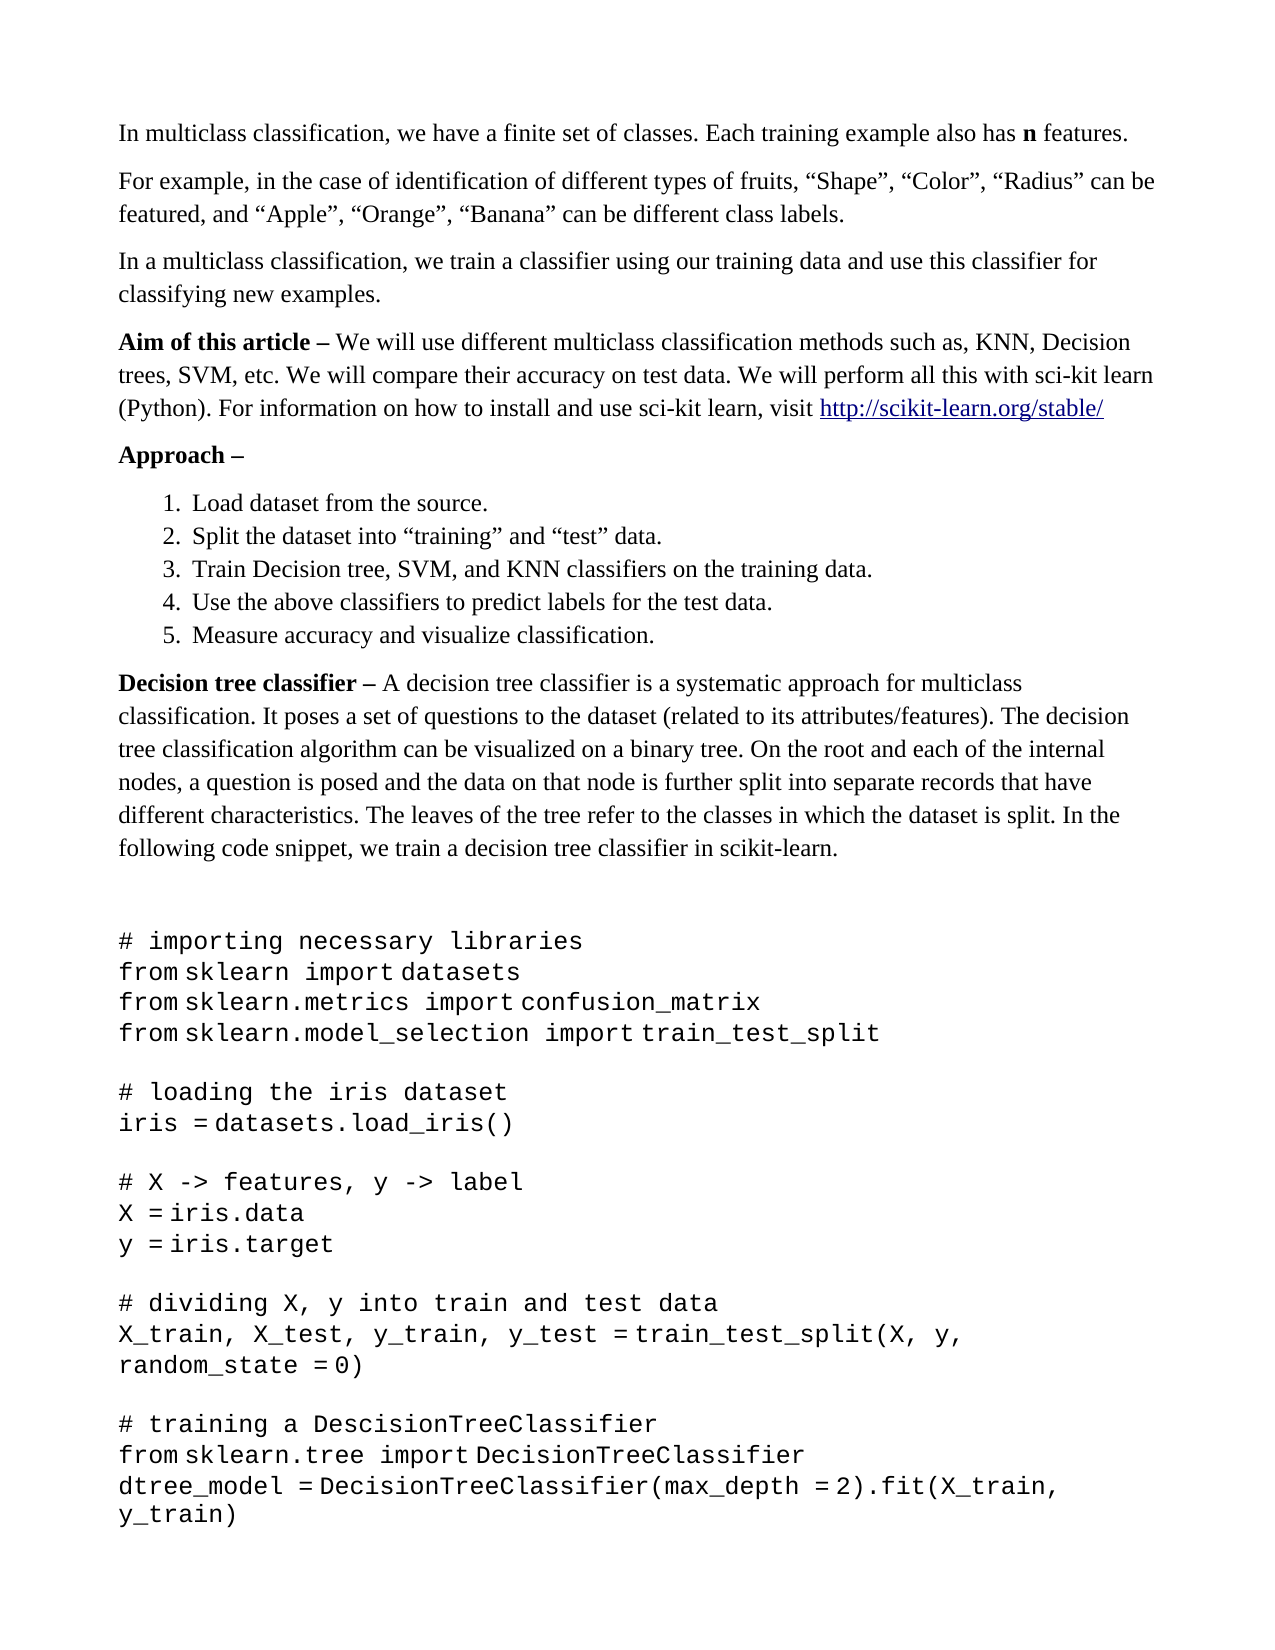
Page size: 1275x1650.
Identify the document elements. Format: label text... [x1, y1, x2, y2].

text In multiclass classification, we have a finite set of classes. Each training example also has n features. [118, 118, 1157, 147]
text Aim of this article – We will use different multiclass classification methods such as, KNN, Decision trees, SVM, etc. We will compare their accuracy on test data. We will perform all this with sci-kit learn (Python). For information on how to install and use sci-kit learn, visit http://scikit-learn.org/stable/ [118, 327, 1157, 422]
list Split the dataset into “training” and “test” data. [162, 521, 1157, 550]
list Measure accuracy and visualize classification. [162, 620, 1157, 649]
text For example, in the case of identification of different types of fruits, “Shape”, “Color”, “Radius” can be featured, and “Apple”, “Orange”, “Banana” can be different class labels. [118, 166, 1157, 227]
text Approach – [118, 441, 1157, 469]
list Load dataset from the source. [162, 488, 1157, 517]
text In a multiclass classification, we train a classifier using our training data and use this classifier for classifying new examples. [118, 246, 1157, 308]
table_header # importing necessary libraries from sklearn import datasets from sklearn.metrics import confusion_matrix from sklearn.model_selection import train_test_split # loading the iris dataset iris = datasets.load_iris() # X -> features, y -> label X = iris.data y = iris.target # dividing X, y into train and test data X_train, X_test, y_train, y_test = train_test_split(X, y, random_state = 0) # training a DescisionTreeClassifier from sklearn.tree import DecisionTreeClassifier dtree_model = DecisionTreeClassifier(max_depth = 2).fit(X_train, y_train) [118, 928, 1157, 1530]
list Use the above classifiers to predict labels for the test data. [162, 587, 1157, 616]
list Train Decision tree, SVM, and KNN classifiers on the training data. [162, 554, 1157, 583]
text Decision tree classifier – A decision tree classifier is a systematic approach for multiclass classification. It poses a set of questions to the dataset (related to its attributes/features). The decision tree classification algorithm can be visualized on a binary tree. On the root and each of the internal nodes, a question is posed and the data on that node is further split into separate records that have different characteristics. The leaves of the tree refer to the classes in which the dataset is split. In the following code snippet, we train a decision tree classifier in scikit-learn. [118, 668, 1157, 862]
